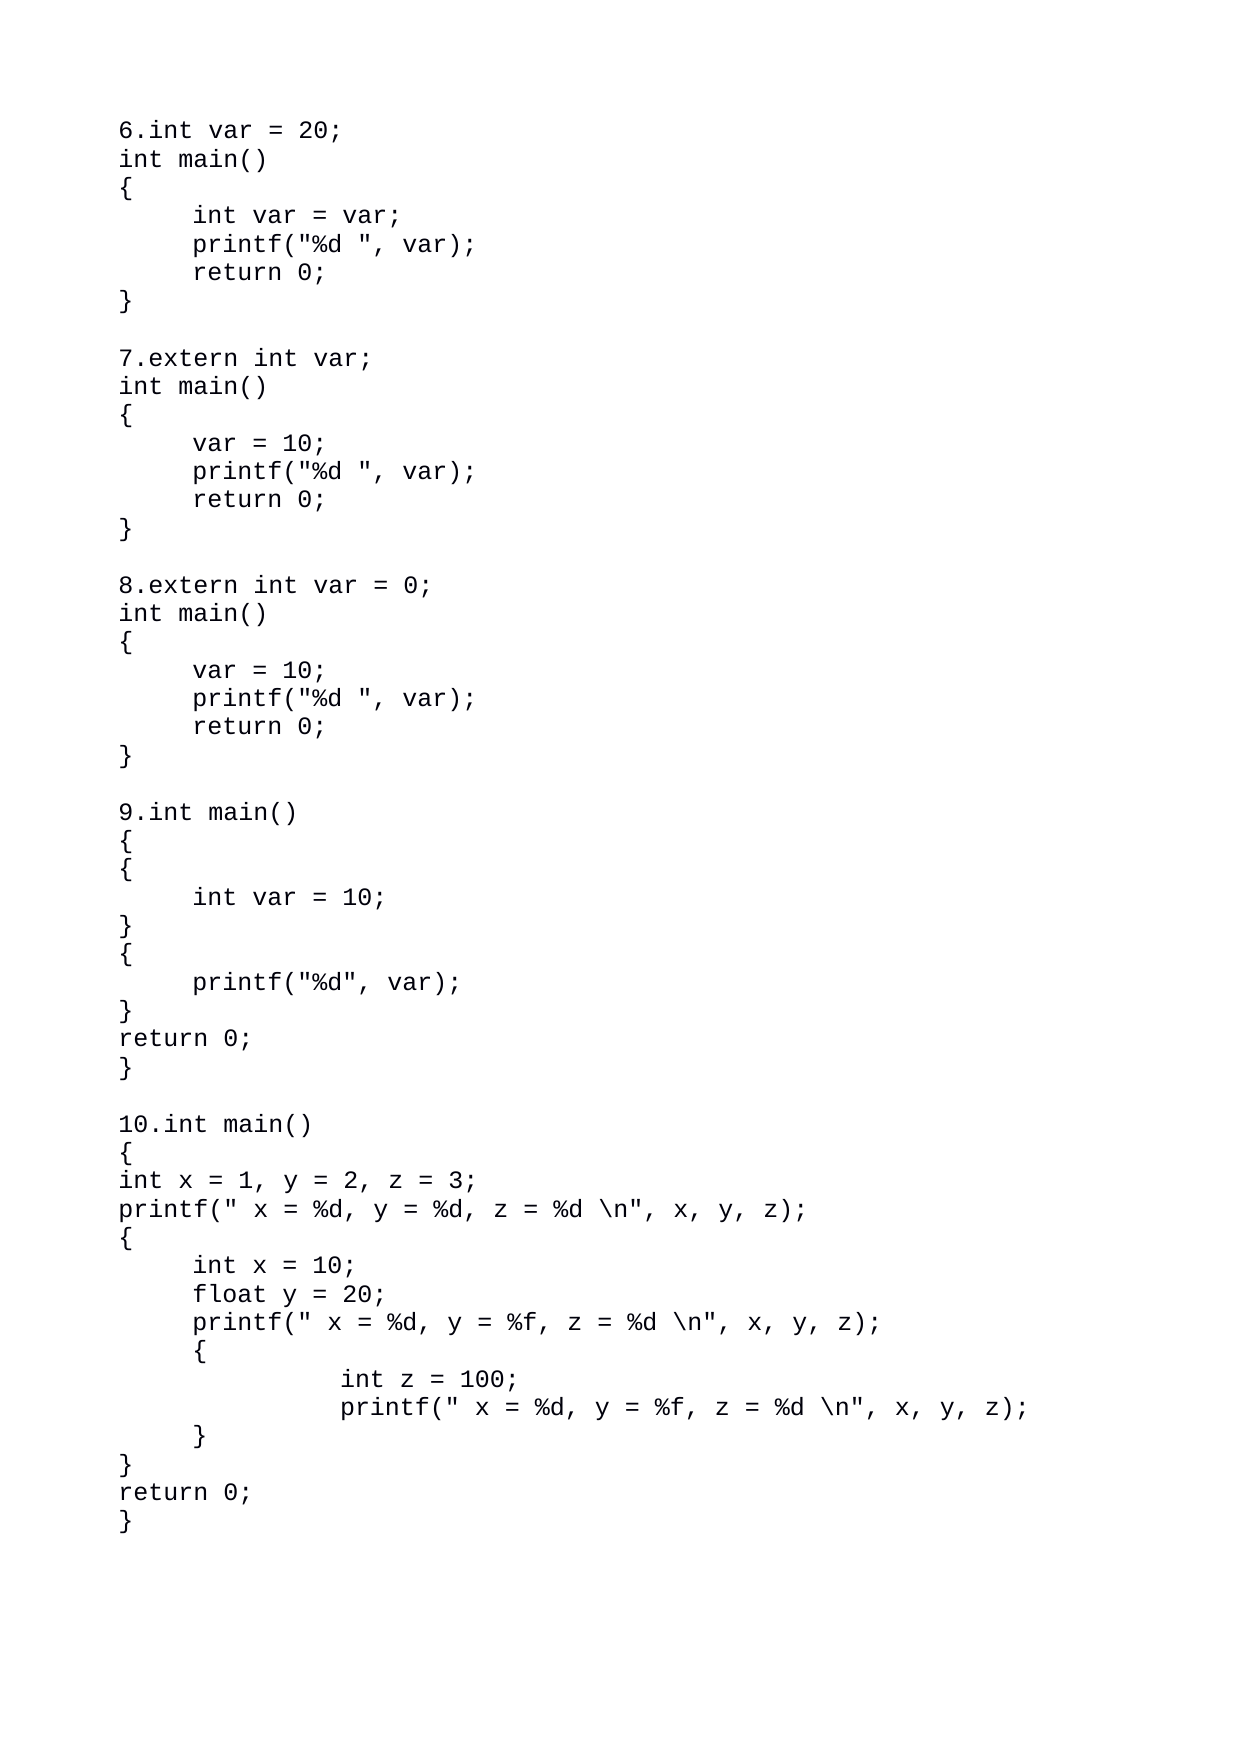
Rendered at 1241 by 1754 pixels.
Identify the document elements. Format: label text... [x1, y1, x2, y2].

text printf("%d ", var); [118, 231, 1122, 260]
text var = 10; [118, 657, 1122, 686]
text return 0; [118, 1480, 1122, 1508]
text return 0; [118, 260, 1122, 288]
text { [118, 402, 1122, 430]
text } [118, 998, 1122, 1026]
text int x = 10; [118, 1253, 1122, 1281]
text int var = var; [118, 203, 1122, 231]
text } [118, 288, 1122, 316]
text return 0; [118, 714, 1122, 742]
text return 0; [118, 487, 1122, 515]
text int main() [118, 146, 1122, 175]
text { [118, 828, 1122, 856]
text { [118, 175, 1122, 203]
text { [118, 629, 1122, 657]
text float y = 20; [118, 1281, 1122, 1310]
text int main() [118, 373, 1122, 402]
text 7.extern int var; [118, 345, 1122, 373]
text var = 10; [118, 430, 1122, 458]
text { [118, 1140, 1122, 1168]
text 6.int var = 20; [118, 118, 1122, 146]
text 8.extern int var = 0; [118, 572, 1122, 601]
text printf(" x = %d, y = %f, z = %d \n", x, y, z); [118, 1310, 1122, 1338]
text int main() [118, 601, 1122, 629]
text { [118, 1338, 1122, 1366]
text printf(" x = %d, y = %d, z = %d \n", x, y, z); [118, 1196, 1122, 1225]
text { [118, 856, 1122, 884]
text 9.int main() [118, 799, 1122, 828]
text { [118, 941, 1122, 969]
text int x = 1, y = 2, z = 3; [118, 1168, 1122, 1196]
text printf(" x = %d, y = %f, z = %d \n", x, y, z); [118, 1395, 1122, 1423]
text } [118, 1423, 1122, 1451]
text 10.int main() [118, 1111, 1122, 1140]
text printf("%d ", var); [118, 458, 1122, 487]
text } [118, 742, 1122, 771]
text printf("%d", var); [118, 969, 1122, 998]
text printf("%d ", var); [118, 686, 1122, 714]
text } [118, 1451, 1122, 1480]
text } [118, 1054, 1122, 1083]
text return 0; [118, 1026, 1122, 1054]
text { [118, 1225, 1122, 1253]
text } [118, 515, 1122, 543]
text int var = 10; [118, 884, 1122, 913]
text int z = 100; [118, 1366, 1122, 1395]
text } [118, 1508, 1122, 1536]
text } [118, 913, 1122, 941]
